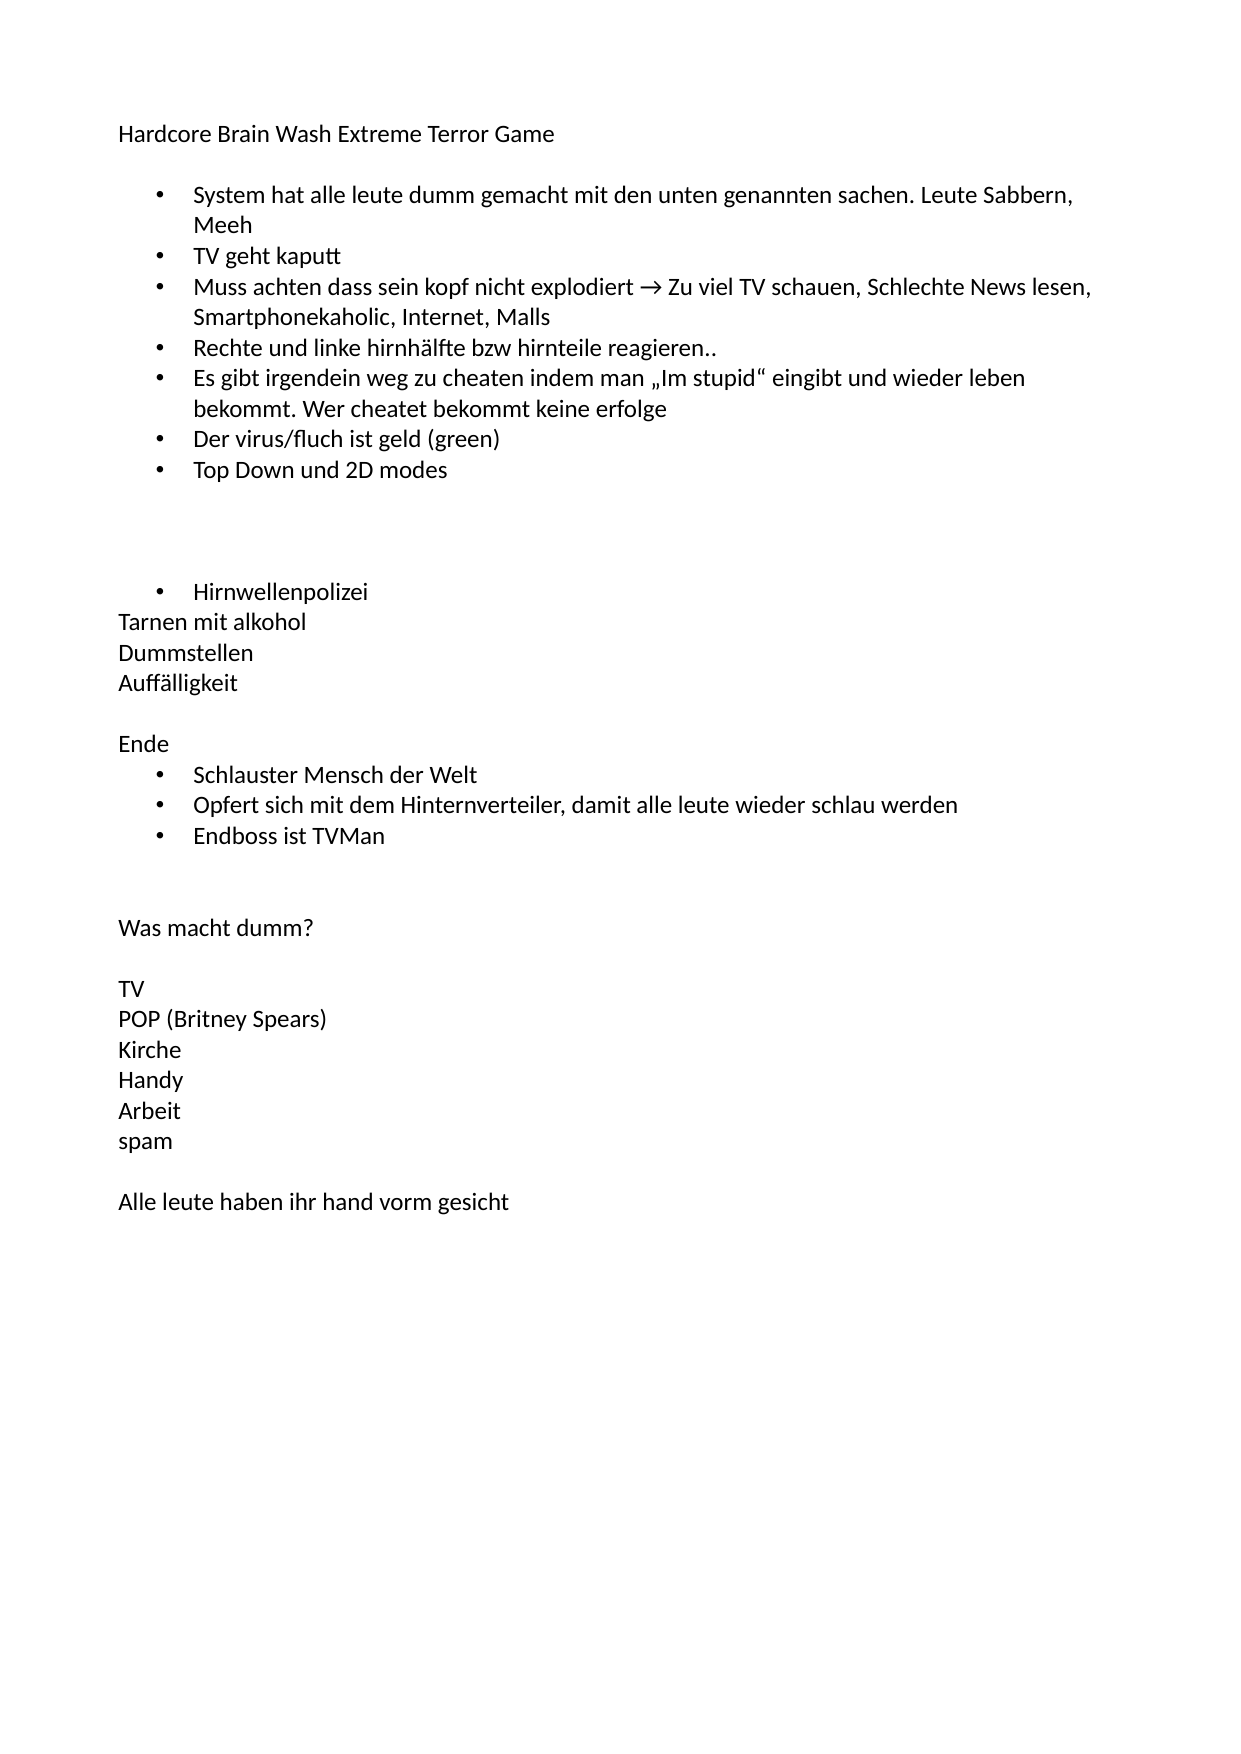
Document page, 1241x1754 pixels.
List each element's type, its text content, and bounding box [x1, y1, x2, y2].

list Endboss ist TVMan [156, 820, 1122, 851]
list Es gibt irgendein weg zu cheaten indem man „Im stupid“ eingibt und wieder leben bekommt. Wer cheatet bekommt keine erfolge [156, 362, 1122, 423]
text Handy [118, 1064, 1122, 1095]
list Hirnwellenpolizei [156, 576, 1122, 606]
list Der virus/fluch ist geld (green) [156, 423, 1122, 454]
list Rechte und linke hirnhälfte bzw hirnteile reagieren.. [156, 332, 1122, 362]
text Ende [118, 728, 1122, 759]
text Auffälligkeit [118, 667, 1122, 698]
text TV [118, 973, 1122, 1003]
list Top Down und 2D modes [156, 454, 1122, 484]
text Arbeit [118, 1095, 1122, 1125]
text Alle leute haben ihr hand vorm gesicht [118, 1186, 1122, 1217]
list TV geht kaputt [156, 240, 1122, 271]
text Tarnen mit alkohol [118, 606, 1122, 637]
list Opfert sich mit dem Hinternverteiler, damit alle leute wieder schlau werden [156, 789, 1122, 820]
text Kirche [118, 1034, 1122, 1064]
text Hardcore Brain Wash Extreme Terror Game [118, 118, 1122, 149]
list System hat alle leute dumm gemacht mit den unten genannten sachen. Leute Sabbern, Meeh [156, 179, 1122, 240]
text Dummstellen [118, 637, 1122, 667]
text POP (Britney Spears) [118, 1003, 1122, 1034]
text Was macht dumm? [118, 912, 1122, 942]
list Schlauster Mensch der Welt [156, 759, 1122, 789]
text spam [118, 1125, 1122, 1156]
list Muss achten dass sein kopf nicht explodiert → Zu viel TV schauen, Schlechte News lesen, Smartphonekaholic, Internet, Malls [156, 271, 1122, 332]
